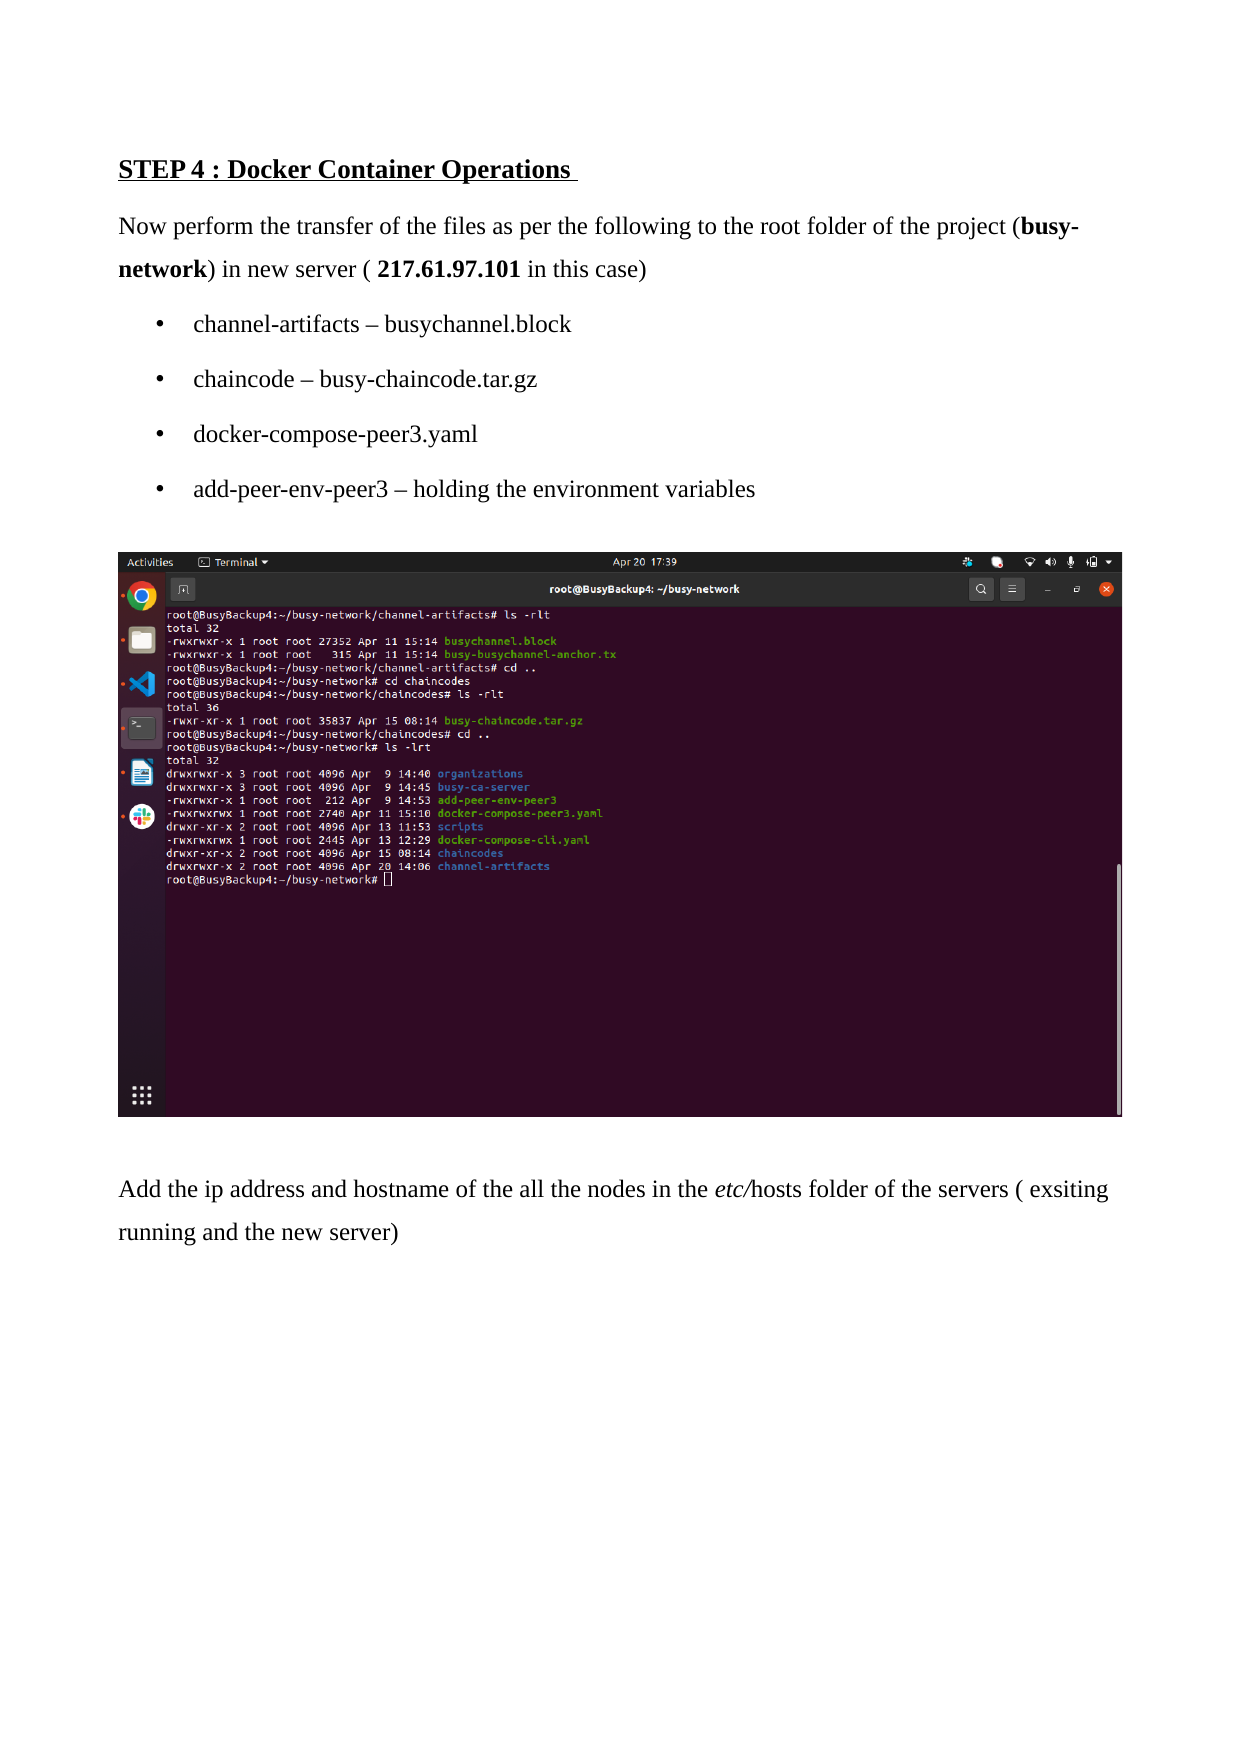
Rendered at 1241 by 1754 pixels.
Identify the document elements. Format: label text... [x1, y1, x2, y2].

text Now perform the transfer of the files as per the following to the root folder of the project (busy-network) in new server ( 217.61.97.101 in this case) [118, 211, 1122, 283]
text Add the ip address and hostname of the all the nodes in the etc/hosts folder of the servers ( exsiting running and the new server) [118, 1174, 1122, 1246]
picture [118, 552, 1123, 1117]
text STEP 4 : Docker Container Operations [118, 153, 1122, 184]
list add-peer-env-peer3 – holding the environment variables [156, 474, 1122, 503]
list channel-artifacts – busychannel.block [156, 309, 1122, 338]
list chaincode – busy-chaincode.tar.gz [156, 364, 1122, 393]
list docker-compose-peer3.yaml [156, 419, 1122, 448]
